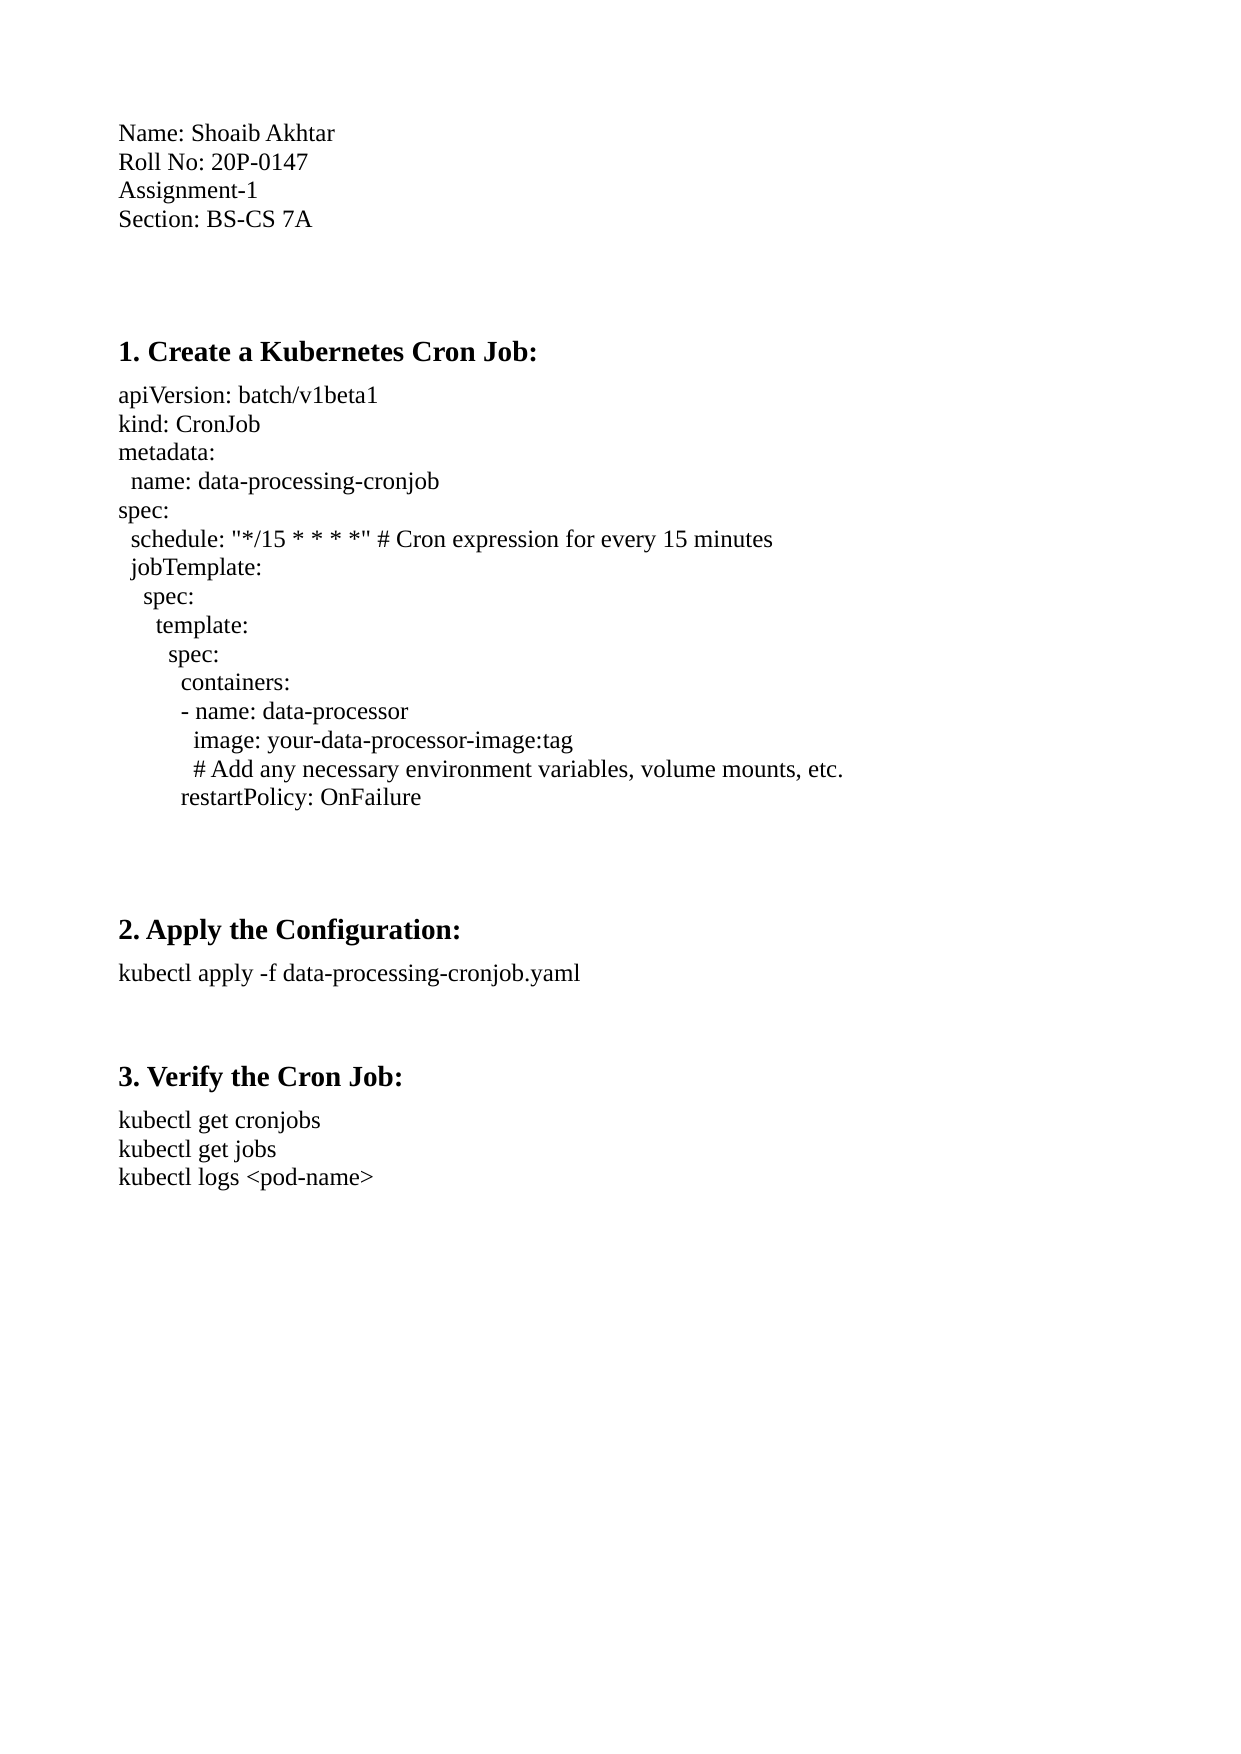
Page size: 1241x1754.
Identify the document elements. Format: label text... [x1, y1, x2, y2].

subtitle 1. Create a Kubernetes Cron Job: [118, 334, 1122, 367]
subtitle 3. Verify the Cron Job: [118, 1059, 1122, 1092]
text kubectl get cronjobs [118, 1105, 1122, 1134]
text Name: Shoaib Akhtar [118, 118, 1122, 147]
text kubectl get jobs [118, 1134, 1122, 1162]
text Assignment-1 [118, 176, 1122, 204]
text metadata: [118, 437, 1122, 466]
text spec: [118, 639, 1122, 667]
text - name: data-processor [118, 696, 1122, 725]
text Section: BS-CS 7A [118, 204, 1122, 233]
text template: [118, 610, 1122, 639]
text schedule: "*/15 * * * *" # Cron expression for every 15 minutes [118, 524, 1122, 552]
subtitle 2. Apply the Configuration: [118, 912, 1122, 946]
text spec: [118, 581, 1122, 610]
text apiVersion: batch/v1beta1 [118, 380, 1122, 409]
text image: your-data-processor-image:tag [118, 725, 1122, 754]
text jobTemplate: [118, 552, 1122, 581]
text # Add any necessary environment variables, volume mounts, etc. [118, 754, 1122, 782]
text restartPolicy: OnFailure [118, 782, 1122, 811]
text kubectl apply -f data-processing-cronjob.yaml [118, 958, 1122, 987]
text Roll No: 20P-0147 [118, 147, 1122, 176]
text name: data-processing-cronjob [118, 466, 1122, 495]
text kind: CronJob [118, 409, 1122, 437]
text spec: [118, 495, 1122, 524]
text kubectl logs <pod-name> [118, 1162, 1122, 1191]
text containers: [118, 667, 1122, 696]
